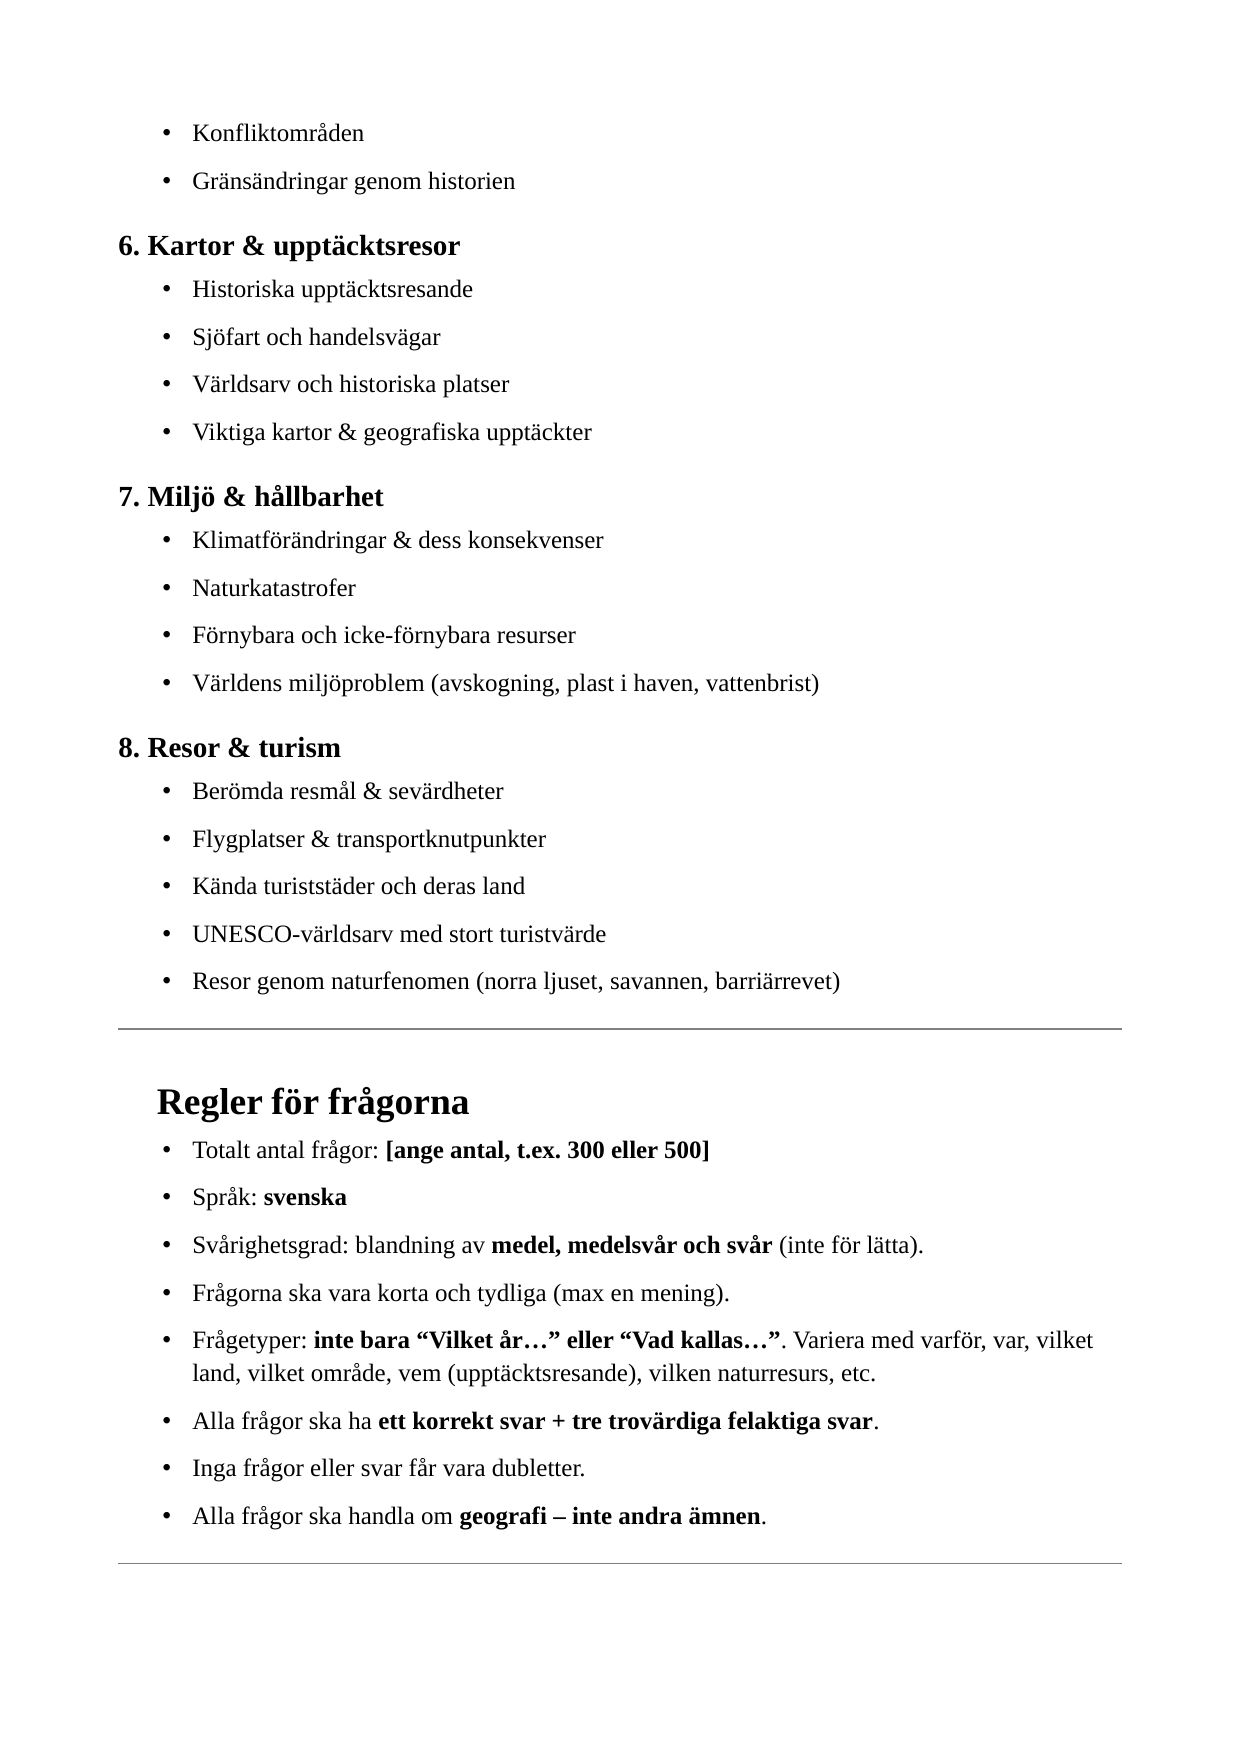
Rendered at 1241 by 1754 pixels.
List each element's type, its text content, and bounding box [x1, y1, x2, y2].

list Kända turiststäder och deras land [162, 871, 1122, 900]
list Världsarv och historiska platser [162, 369, 1122, 398]
list Resor genom naturfenomen (norra ljuset, savannen, barriärrevet) [162, 966, 1122, 995]
list Sjöfart och handelsvägar [162, 322, 1122, 350]
list Berömda resmål & sevärdheter [162, 776, 1122, 805]
list Klimatförändringar & dess konsekvenser [162, 525, 1122, 554]
list Världens miljöproblem (avskogning, plast i haven, vattenbrist) [162, 668, 1122, 697]
list Naturkatastrofer [162, 573, 1122, 601]
list Svårighetsgrad: blandning av medel, medelsvår och svår (inte för lätta). [162, 1230, 1122, 1259]
list Alla frågor ska ha ett korrekt svar + tre trovärdiga felaktiga svar. [162, 1406, 1122, 1434]
list Språk: svenska [162, 1182, 1122, 1211]
list Viktiga kartor & geografiska upptäckter [162, 417, 1122, 446]
subtitle 7. Miljö & hållbarhet [118, 479, 1122, 512]
list Historiska upptäcktsresande [162, 274, 1122, 303]
subtitle 📌 Regler för frågorna [118, 1079, 1122, 1122]
subtitle 6. Kartor & upptäcktsresor [118, 228, 1122, 261]
list Alla frågor ska handla om geografi – inte andra ämnen. [162, 1501, 1122, 1530]
list Frågorna ska vara korta och tydliga (max en mening). [162, 1278, 1122, 1306]
list Inga frågor eller svar får vara dubletter. [162, 1453, 1122, 1482]
list Konfliktområden [162, 118, 1122, 147]
list Totalt antal frågor: [ange antal, t.ex. 300 eller 500] [162, 1135, 1122, 1163]
list Förnybara och icke-förnybara resurser [162, 620, 1122, 649]
list Frågetyper: inte bara “Vilket år…” eller “Vad kallas…”. Variera med varför, var, vilket land, vilket område, vem (upptäcktsresande), vilken naturresurs, etc. [162, 1325, 1122, 1387]
subtitle 8. Resor & turism [118, 730, 1122, 763]
list UNESCO-världsarv med stort turistvärde [162, 919, 1122, 948]
list Gränsändringar genom historien [162, 166, 1122, 194]
list Flygplatser & transportknutpunkter [162, 824, 1122, 852]
